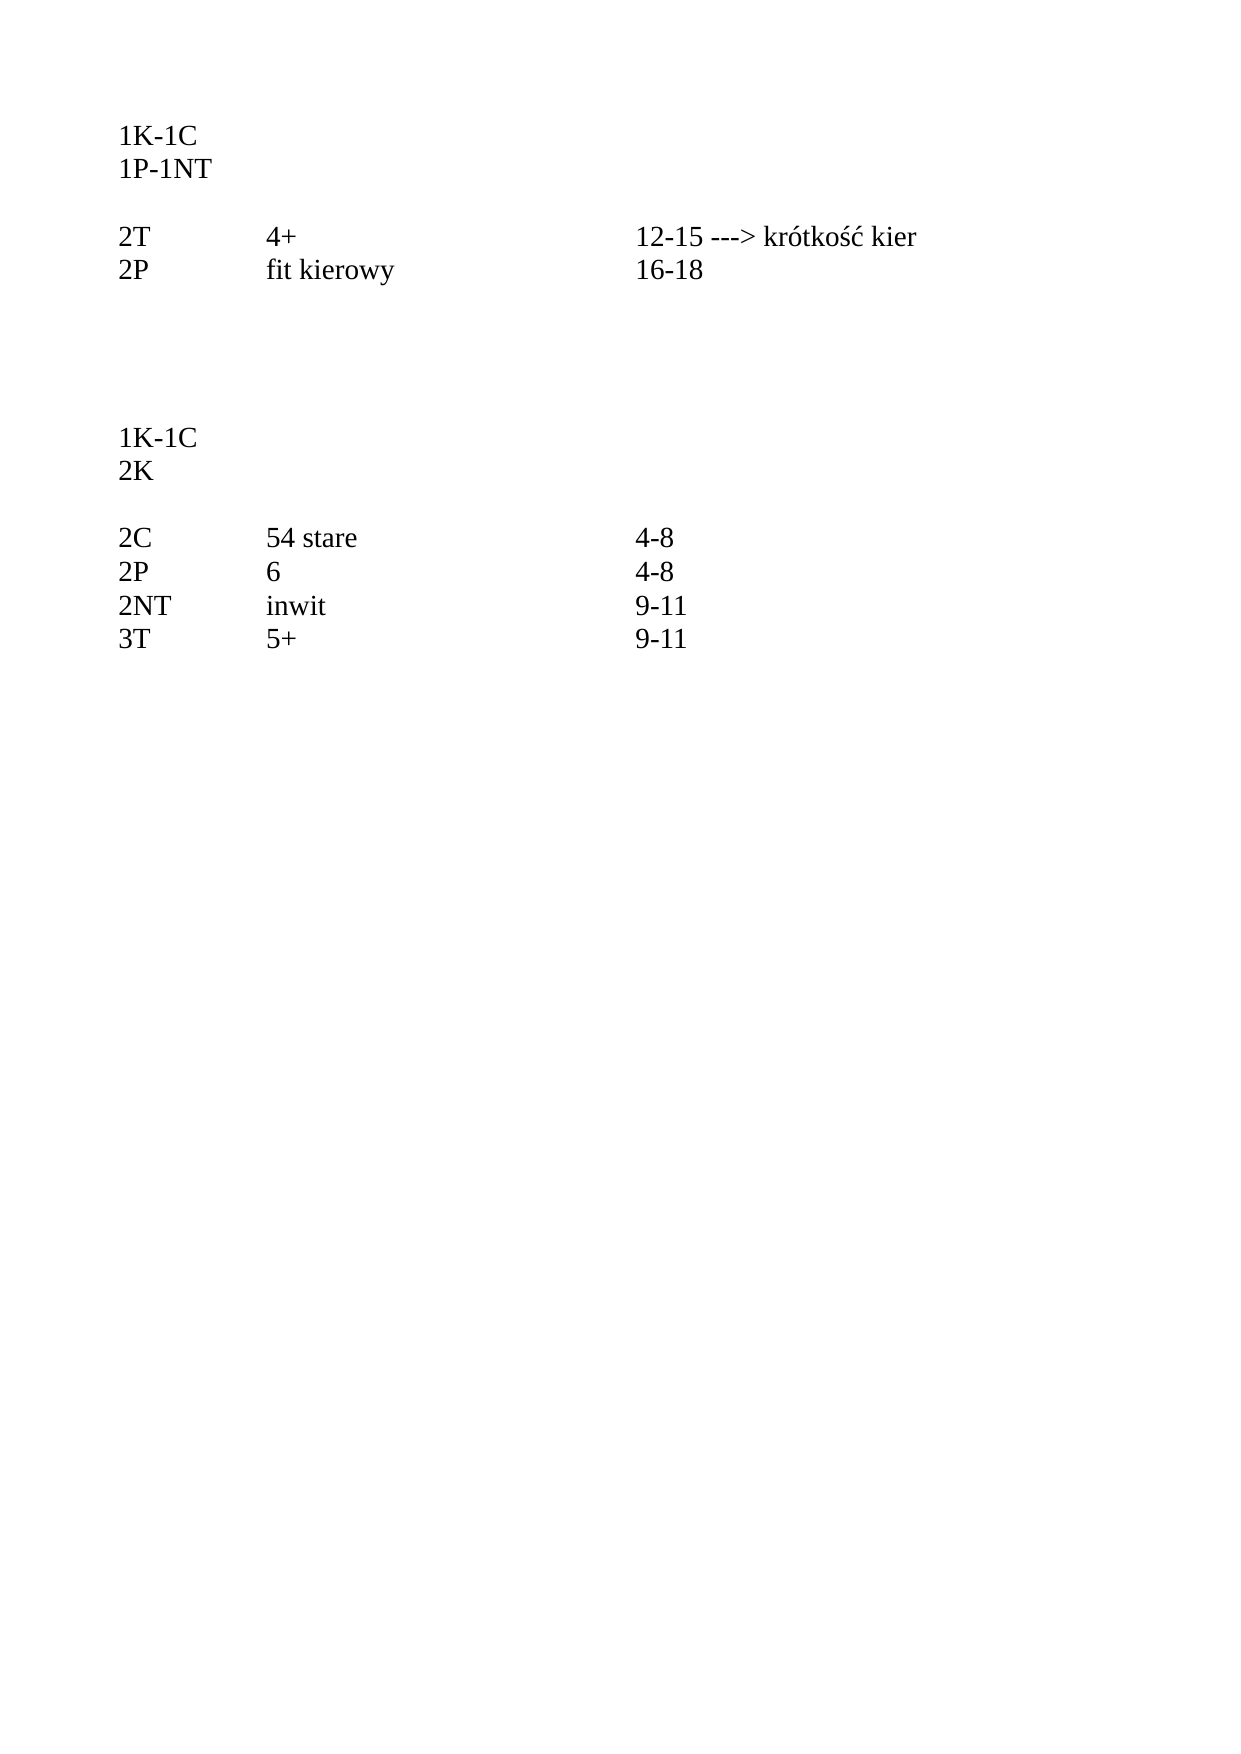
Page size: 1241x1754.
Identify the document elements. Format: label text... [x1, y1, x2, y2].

text 1K-1C [118, 118, 1122, 152]
text 2P 6 4-8 [118, 554, 1122, 588]
text 2C 54 stare 4-8 [118, 521, 1122, 554]
text 2K [118, 453, 1122, 487]
text 2NT inwit 9-11 [118, 588, 1122, 621]
text 2P fit kierowy 16-18 [118, 252, 1122, 286]
text 1K-1C [118, 420, 1122, 453]
text 2T 4+ 12-15 ---> krótkość kier [118, 219, 1122, 252]
text 3T 5+ 9-11 [118, 621, 1122, 655]
text 1P-1NT [118, 152, 1122, 185]
